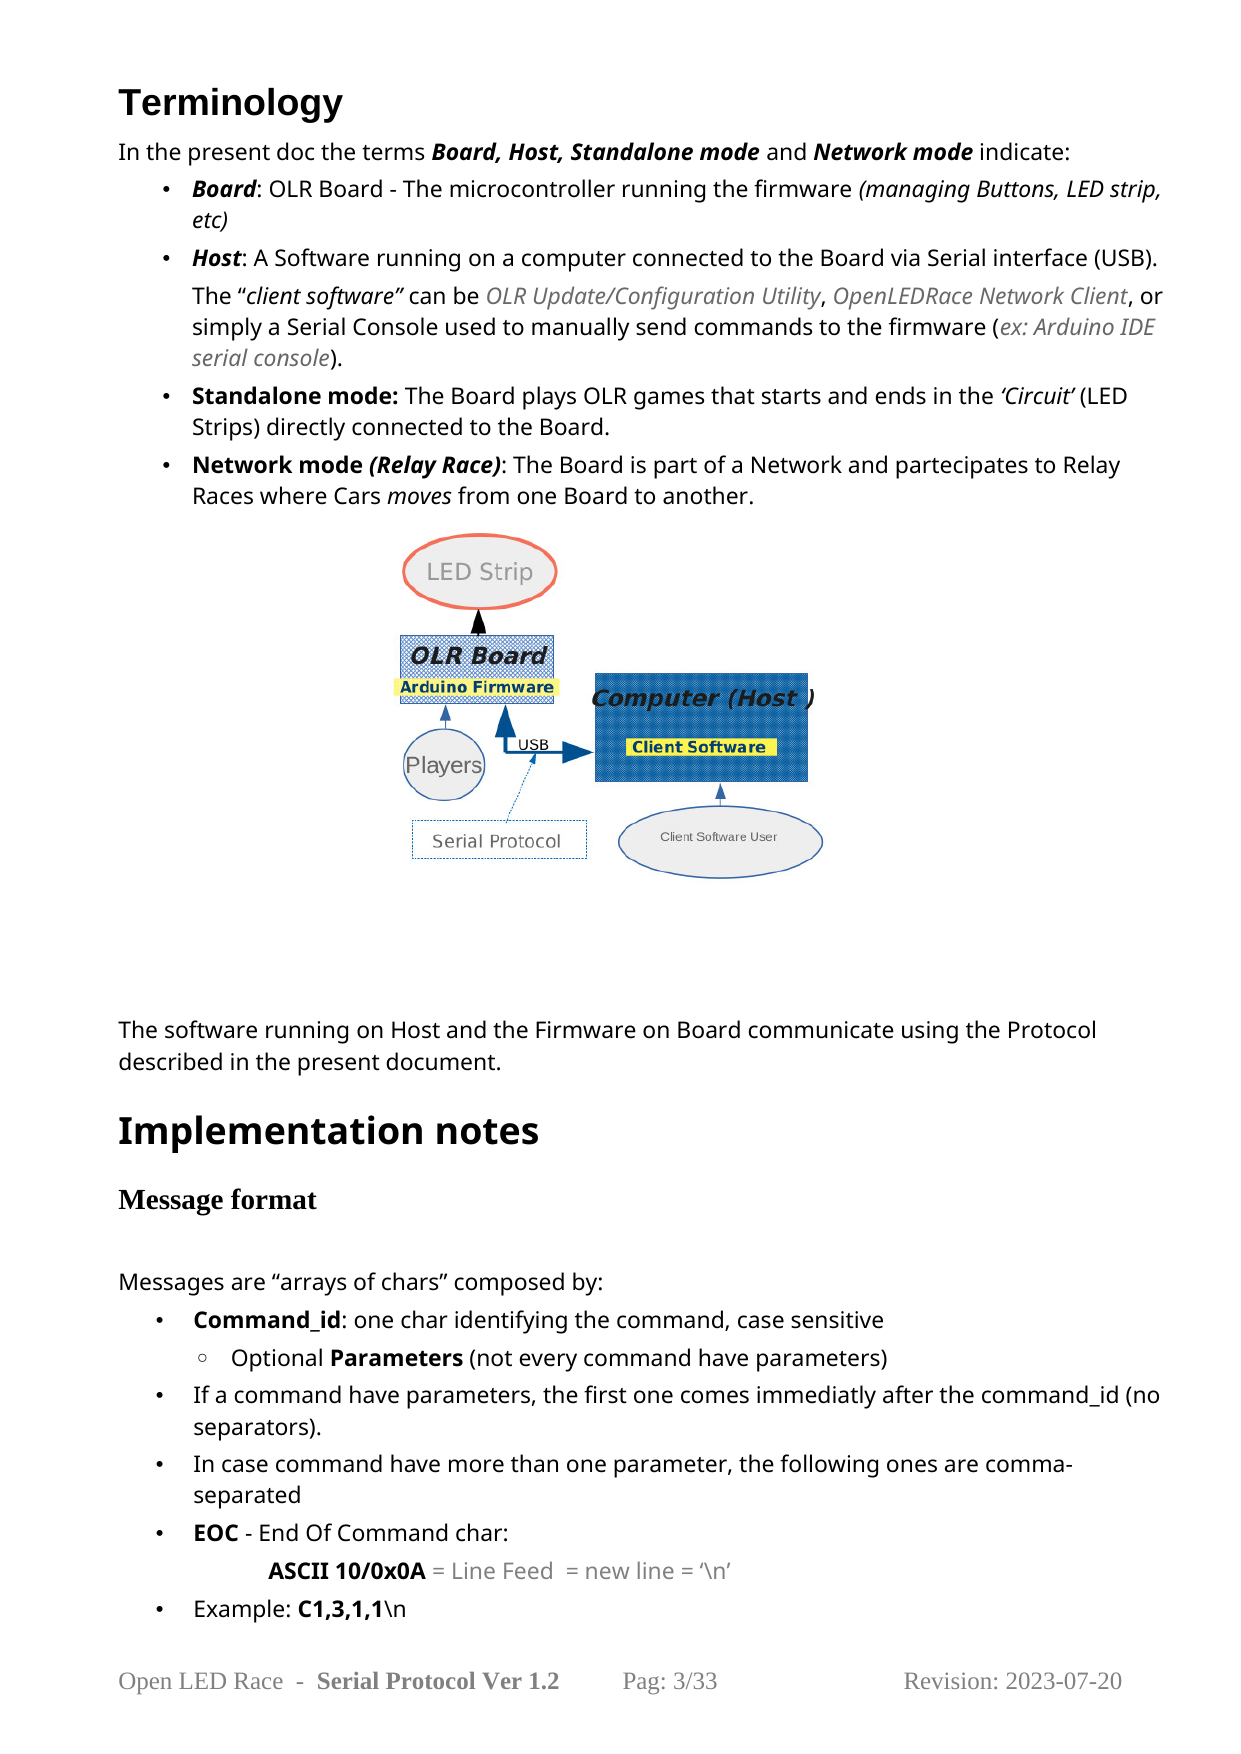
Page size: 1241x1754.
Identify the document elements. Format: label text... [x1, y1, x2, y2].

list Network mode (Relay Race): The Board is part of a Network and partecipates to Relay Races where Cars moves from one Board to another. [162, 449, 1181, 512]
list Standalone mode: The Board plays OLR games that starts and ends in the ‘Circuit’ (LED Strips) directly connected to the Board. [162, 380, 1181, 443]
text ASCII 10/0x0A = Line Feed = new line = ‘\n’ [268, 1555, 1181, 1586]
picture [357, 514, 871, 907]
list Board: OLR Board - The microcontroller running the firmware (managing Buttons, LED strip, etc) [162, 173, 1181, 236]
list Command_id: one char identifying the command, case sensitive [156, 1304, 1181, 1335]
list The “client software” can be OLR Update/Configuration Utility, OpenLEDRace Network Client, or simply a Serial Console used to manually send commands to the firmware (ex: Arduino IDE serial console). [162, 280, 1181, 374]
list Optional Parameters (not every command have parameters) [193, 1341, 1181, 1373]
list Host: A Software running on a computer connected to the Board via Serial interface (USB). [162, 242, 1181, 273]
subtitle Implementation notes [118, 1104, 1181, 1155]
text The software running on Host and the Firmware on Board communicate using the Protocol described in the present document. [118, 1014, 1181, 1077]
list EOC - End Of Command char: [156, 1517, 1181, 1548]
text Messages are “arrays of chars” composed by: [118, 1266, 1181, 1297]
subtitle Terminology [118, 80, 1181, 123]
text In the present doc the terms Board, Host, Standalone mode and Network mode indicate: [118, 136, 1181, 167]
list In case command have more than one parameter, the following ones are comma-separated [156, 1448, 1181, 1511]
list If a command have parameters, the first one comes immediatly after the command_id (no separators). [156, 1379, 1181, 1442]
list Example: C1,3,1,1\n [156, 1592, 1181, 1624]
subtitle Message format [118, 1182, 1181, 1216]
